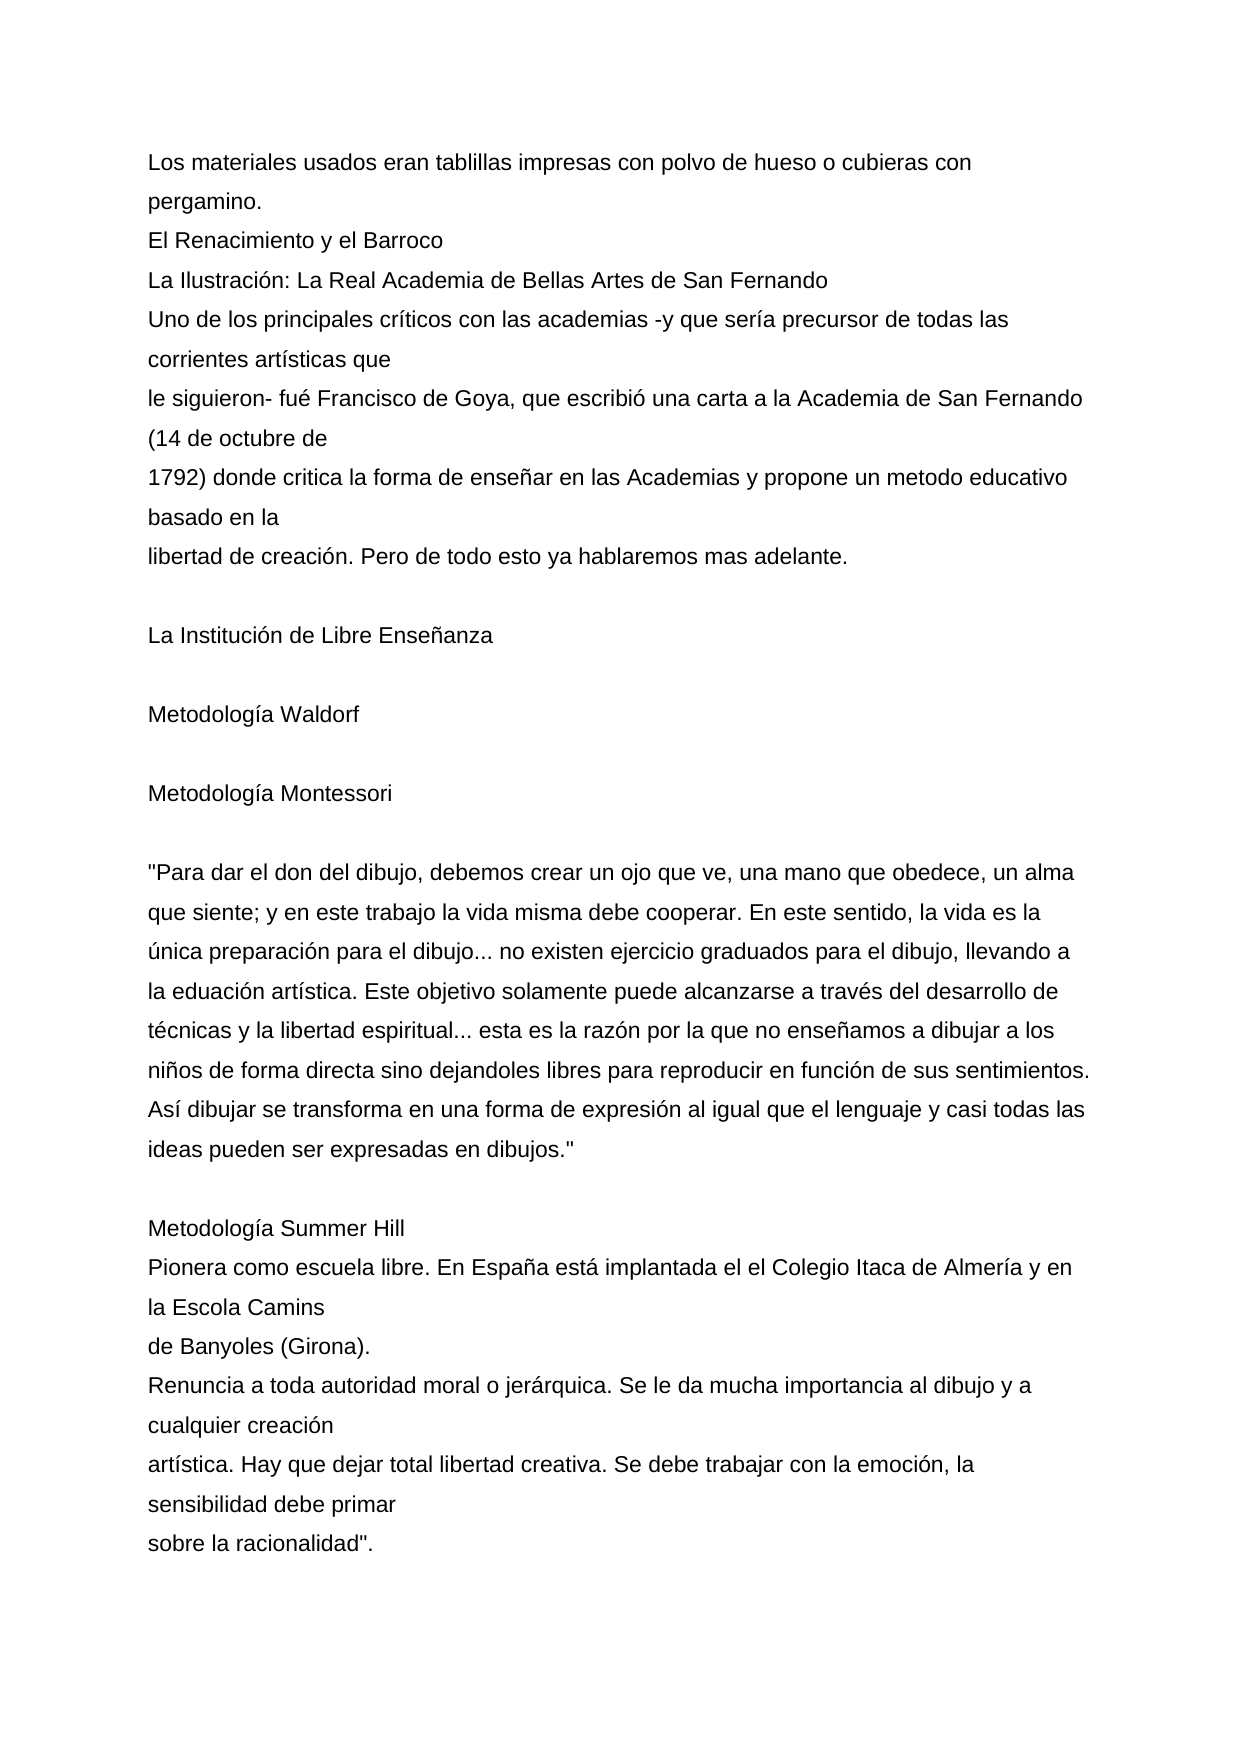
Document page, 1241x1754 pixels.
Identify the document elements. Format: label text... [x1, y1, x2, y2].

text ideas pueden ser expresadas en dibujos." [148, 1136, 1093, 1162]
text La Ilustración: La Real Academia de Bellas Artes de San Fernando [148, 267, 1093, 293]
text Renuncia a toda autoridad moral o jerárquica. Se le da mucha importancia al dibujo y a cualquier creación [148, 1372, 1093, 1438]
text sobre la racionalidad". [148, 1530, 1093, 1557]
text Metodología Montessori [148, 780, 1093, 807]
text "Para dar el don del dibujo, debemos crear un ojo que ve, una mano que obedece, un alma que siente; y en este trabajo la vida misma debe cooperar. En este sentido, la vida es la única preparación para el dibujo... no existen ejercicio graduados para el dibujo, llevando a la eduación artística. Este objetivo solamente puede alcanzarse a través del desarrollo de técnicas y la libertad espiritual... esta es la razón por la que no enseñamos a dibujar a los niños de forma directa sino dejandoles libres para reproducir en función de sus sentimientos. Así dibujar se transforma en una forma de expresión al igual que el lenguaje y casi todas las [148, 859, 1093, 1122]
text le siguieron- fué Francisco de Goya, que escribió una carta a la Academia de San Fernando (14 de octubre de [148, 385, 1093, 451]
text Los materiales usados eran tablillas impresas con polvo de hueso o cubieras con pergamino. [148, 148, 1093, 214]
text 1792) donde critica la forma de enseñar en las Academias y propone un metodo educativo basado en la [148, 464, 1093, 530]
text Pionera como escuela libre. En España está implantada el el Colegio Itaca de Almería y en la Escola Camins [148, 1254, 1093, 1320]
text libertad de creación. Pero de todo esto ya hablaremos mas adelante. [148, 543, 1093, 570]
text Uno de los principales críticos con las academias -y que sería precursor de todas las corrientes artísticas que [148, 306, 1093, 372]
text de Banyoles (Girona). [148, 1333, 1093, 1359]
text Metodología Waldorf [148, 701, 1093, 728]
text Metodología Summer Hill [148, 1214, 1093, 1241]
text El Renacimiento y el Barroco [148, 227, 1093, 254]
text La Institución de Libre Enseñanza [148, 622, 1093, 649]
text artística. Hay que dejar total libertad creativa. Se debe trabajar con la emoción, la sensibilidad debe primar [148, 1451, 1093, 1517]
